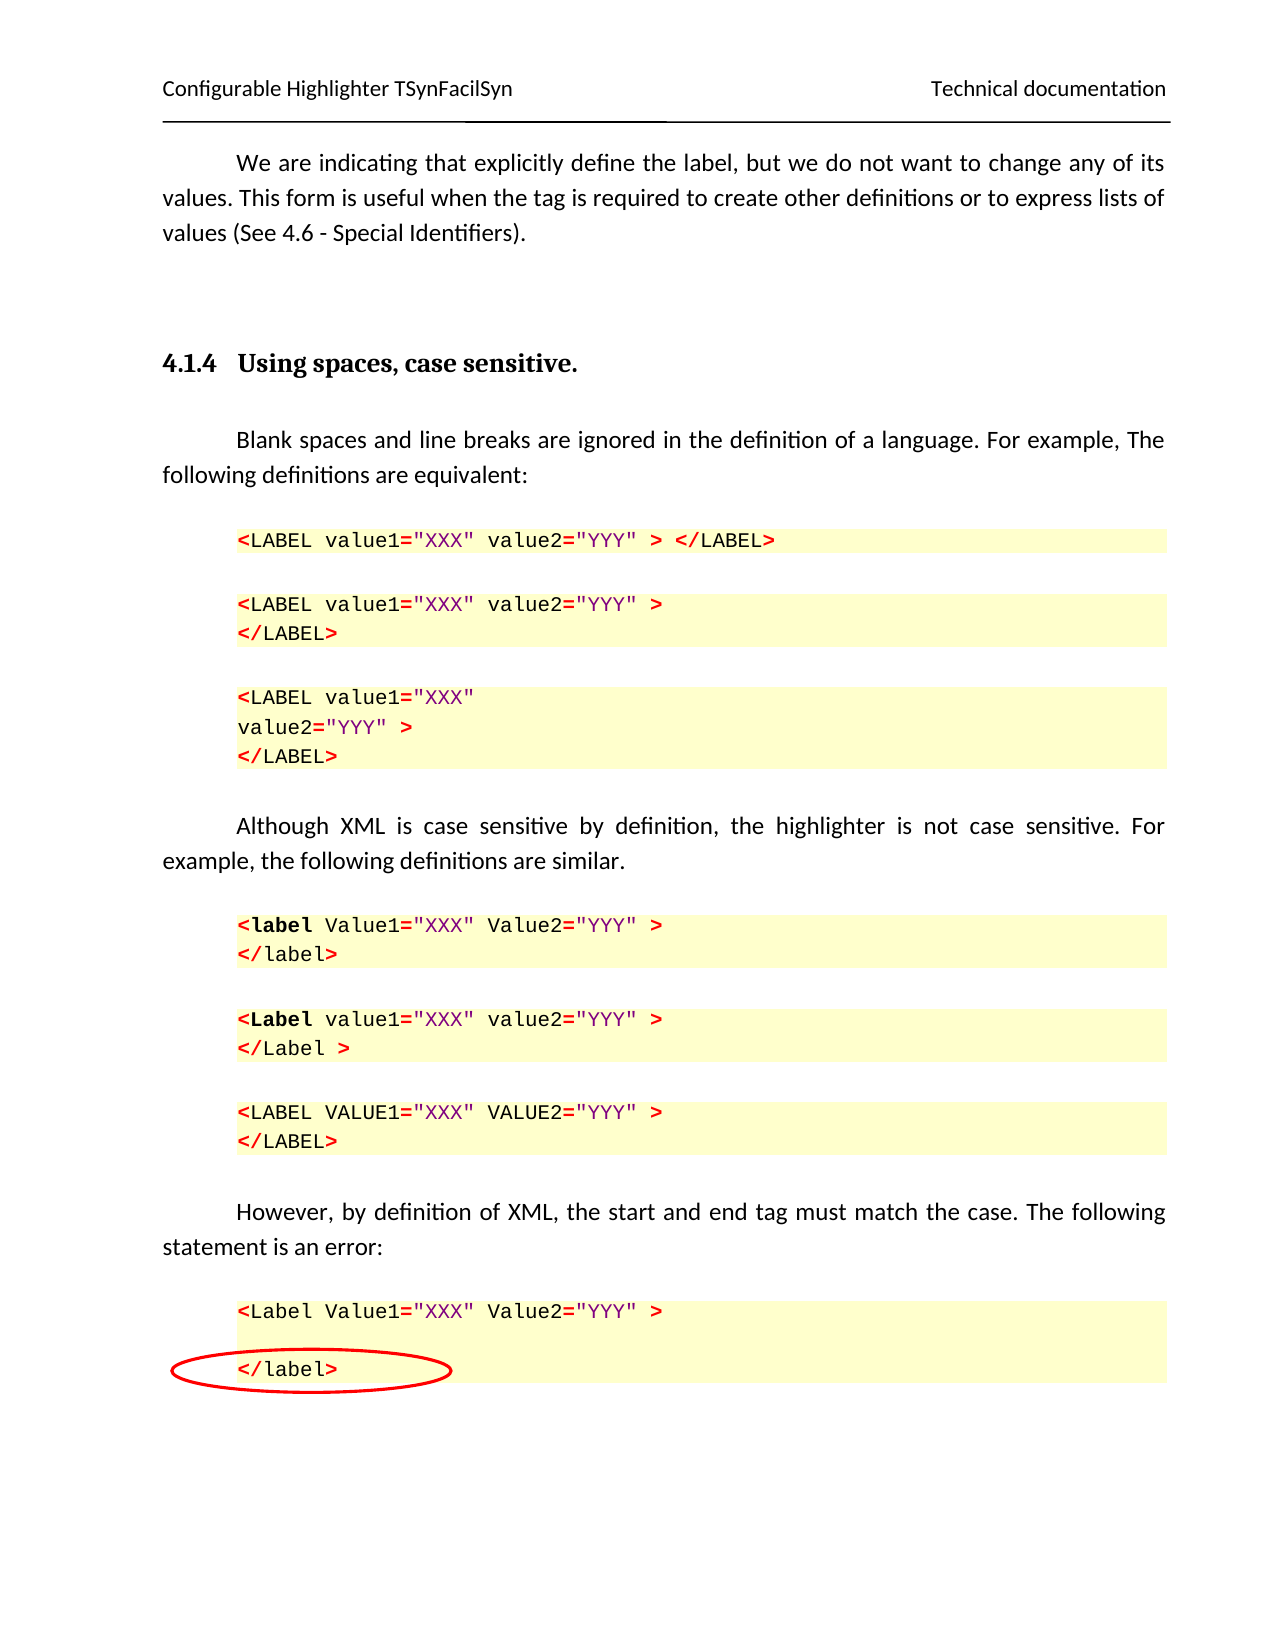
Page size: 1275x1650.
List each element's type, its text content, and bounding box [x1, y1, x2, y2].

text <Label value1="XXX" value2="YYY" > [237, 1009, 1167, 1032]
text </label> [237, 944, 1167, 968]
text <LABEL value1="XXX" value2="YYY" > [237, 594, 1167, 617]
text <LABEL VALUE1="XXX" VALUE2="YYY" > [237, 1102, 1167, 1126]
text <Label Value1="XXX" Value2="YYY" > [237, 1301, 1167, 1324]
text <LABEL value1="XXX" value2="YYY" > </LABEL> [237, 529, 1167, 553]
text </Label > [237, 1038, 1167, 1062]
text <LABEL value1="XXX" [237, 687, 1167, 711]
text We are indicating that explicitly define the label, but we do not want to change any of its values. This form is useful when the tag is required to create other definitions or to express lists of values ​​(See 4.6 - Special Identifiers). [162, 148, 1167, 248]
text Although XML is case sensitive by definition, the highlighter is not case sensitive. For example, the following definitions are similar. [162, 810, 1167, 876]
text However, by definition of XML, the start and end tag must match the case. The following statement is an error: [162, 1196, 1167, 1261]
text value2="YYY" > [237, 717, 1167, 740]
text </LABEL> [237, 746, 1167, 769]
text Blank spaces and line breaks are ignored in the definition of a language. For example, The following definitions are equivalent: [162, 424, 1167, 490]
text </LABEL> [237, 1132, 1167, 1155]
subtitle Using spaces, case sensitive. [162, 348, 1167, 379]
text </label> [237, 1359, 448, 1383]
text <label Value1="XXX" Value2="YYY" > [237, 915, 1167, 939]
text </LABEL> [237, 623, 1167, 647]
text [437, 1359, 1167, 1383]
